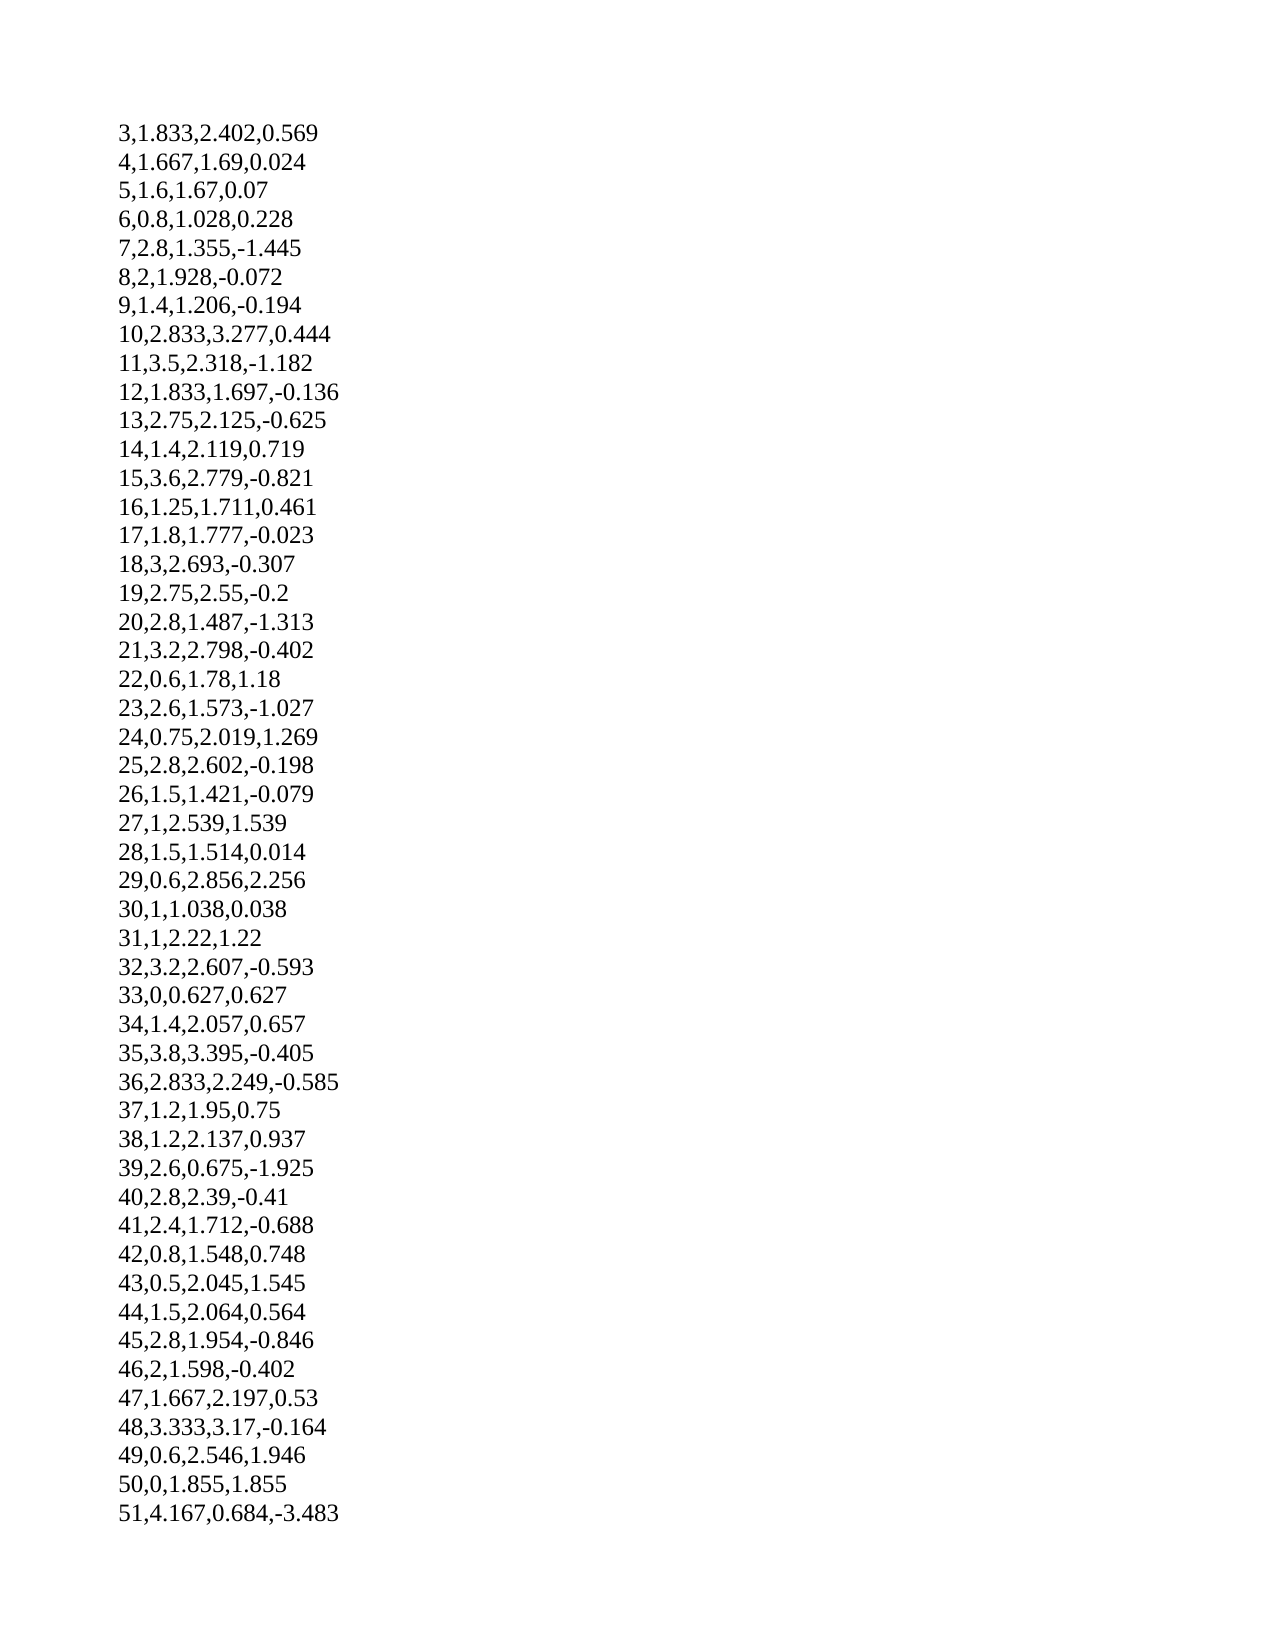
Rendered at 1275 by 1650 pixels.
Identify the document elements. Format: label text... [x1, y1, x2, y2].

text 29,0.6,2.856,2.256 [118, 866, 1157, 894]
text 6,0.8,1.028,0.228 [118, 204, 1157, 233]
text 30,1,1.038,0.038 [118, 894, 1157, 923]
text 40,2.8,2.39,-0.41 [118, 1182, 1157, 1211]
text 9,1.4,1.206,-0.194 [118, 291, 1157, 319]
text 3,1.833,2.402,0.569 [118, 118, 1157, 147]
text 36,2.833,2.249,-0.585 [118, 1067, 1157, 1096]
text 20,2.8,1.487,-1.313 [118, 607, 1157, 636]
text 39,2.6,0.675,-1.925 [118, 1153, 1157, 1182]
text 28,1.5,1.514,0.014 [118, 837, 1157, 866]
text 24,0.75,2.019,1.269 [118, 722, 1157, 751]
text 34,1.4,2.057,0.657 [118, 1009, 1157, 1038]
text 26,1.5,1.421,-0.079 [118, 779, 1157, 808]
text 23,2.6,1.573,-1.027 [118, 693, 1157, 722]
text 47,1.667,2.197,0.53 [118, 1383, 1157, 1412]
text 8,2,1.928,-0.072 [118, 262, 1157, 291]
text 17,1.8,1.777,-0.023 [118, 521, 1157, 549]
text 37,1.2,1.95,0.75 [118, 1096, 1157, 1124]
text 44,1.5,2.064,0.564 [118, 1297, 1157, 1326]
text 19,2.75,2.55,-0.2 [118, 578, 1157, 607]
text 50,0,1.855,1.855 [118, 1469, 1157, 1498]
text 31,1,2.22,1.22 [118, 923, 1157, 952]
text 25,2.8,2.602,-0.198 [118, 751, 1157, 779]
text 4,1.667,1.69,0.024 [118, 147, 1157, 176]
text 45,2.8,1.954,-0.846 [118, 1326, 1157, 1354]
text 21,3.2,2.798,-0.402 [118, 636, 1157, 664]
text 49,0.6,2.546,1.946 [118, 1441, 1157, 1469]
text 35,3.8,3.395,-0.405 [118, 1038, 1157, 1067]
text 14,1.4,2.119,0.719 [118, 434, 1157, 463]
text 33,0,0.627,0.627 [118, 981, 1157, 1009]
text 41,2.4,1.712,-0.688 [118, 1211, 1157, 1239]
text 11,3.5,2.318,-1.182 [118, 348, 1157, 377]
text 13,2.75,2.125,-0.625 [118, 406, 1157, 434]
text 7,2.8,1.355,-1.445 [118, 233, 1157, 262]
text 16,1.25,1.711,0.461 [118, 492, 1157, 521]
text 42,0.8,1.548,0.748 [118, 1239, 1157, 1268]
text 18,3,2.693,-0.307 [118, 549, 1157, 578]
text 32,3.2,2.607,-0.593 [118, 952, 1157, 981]
text 51,4.167,0.684,-3.483 [118, 1498, 1157, 1527]
text 46,2,1.598,-0.402 [118, 1354, 1157, 1383]
text 22,0.6,1.78,1.18 [118, 664, 1157, 693]
text 38,1.2,2.137,0.937 [118, 1124, 1157, 1153]
text 10,2.833,3.277,0.444 [118, 319, 1157, 348]
text 43,0.5,2.045,1.545 [118, 1268, 1157, 1297]
text 15,3.6,2.779,-0.821 [118, 463, 1157, 492]
text 48,3.333,3.17,-0.164 [118, 1412, 1157, 1441]
text 5,1.6,1.67,0.07 [118, 176, 1157, 204]
text 12,1.833,1.697,-0.136 [118, 377, 1157, 406]
text 27,1,2.539,1.539 [118, 808, 1157, 837]
